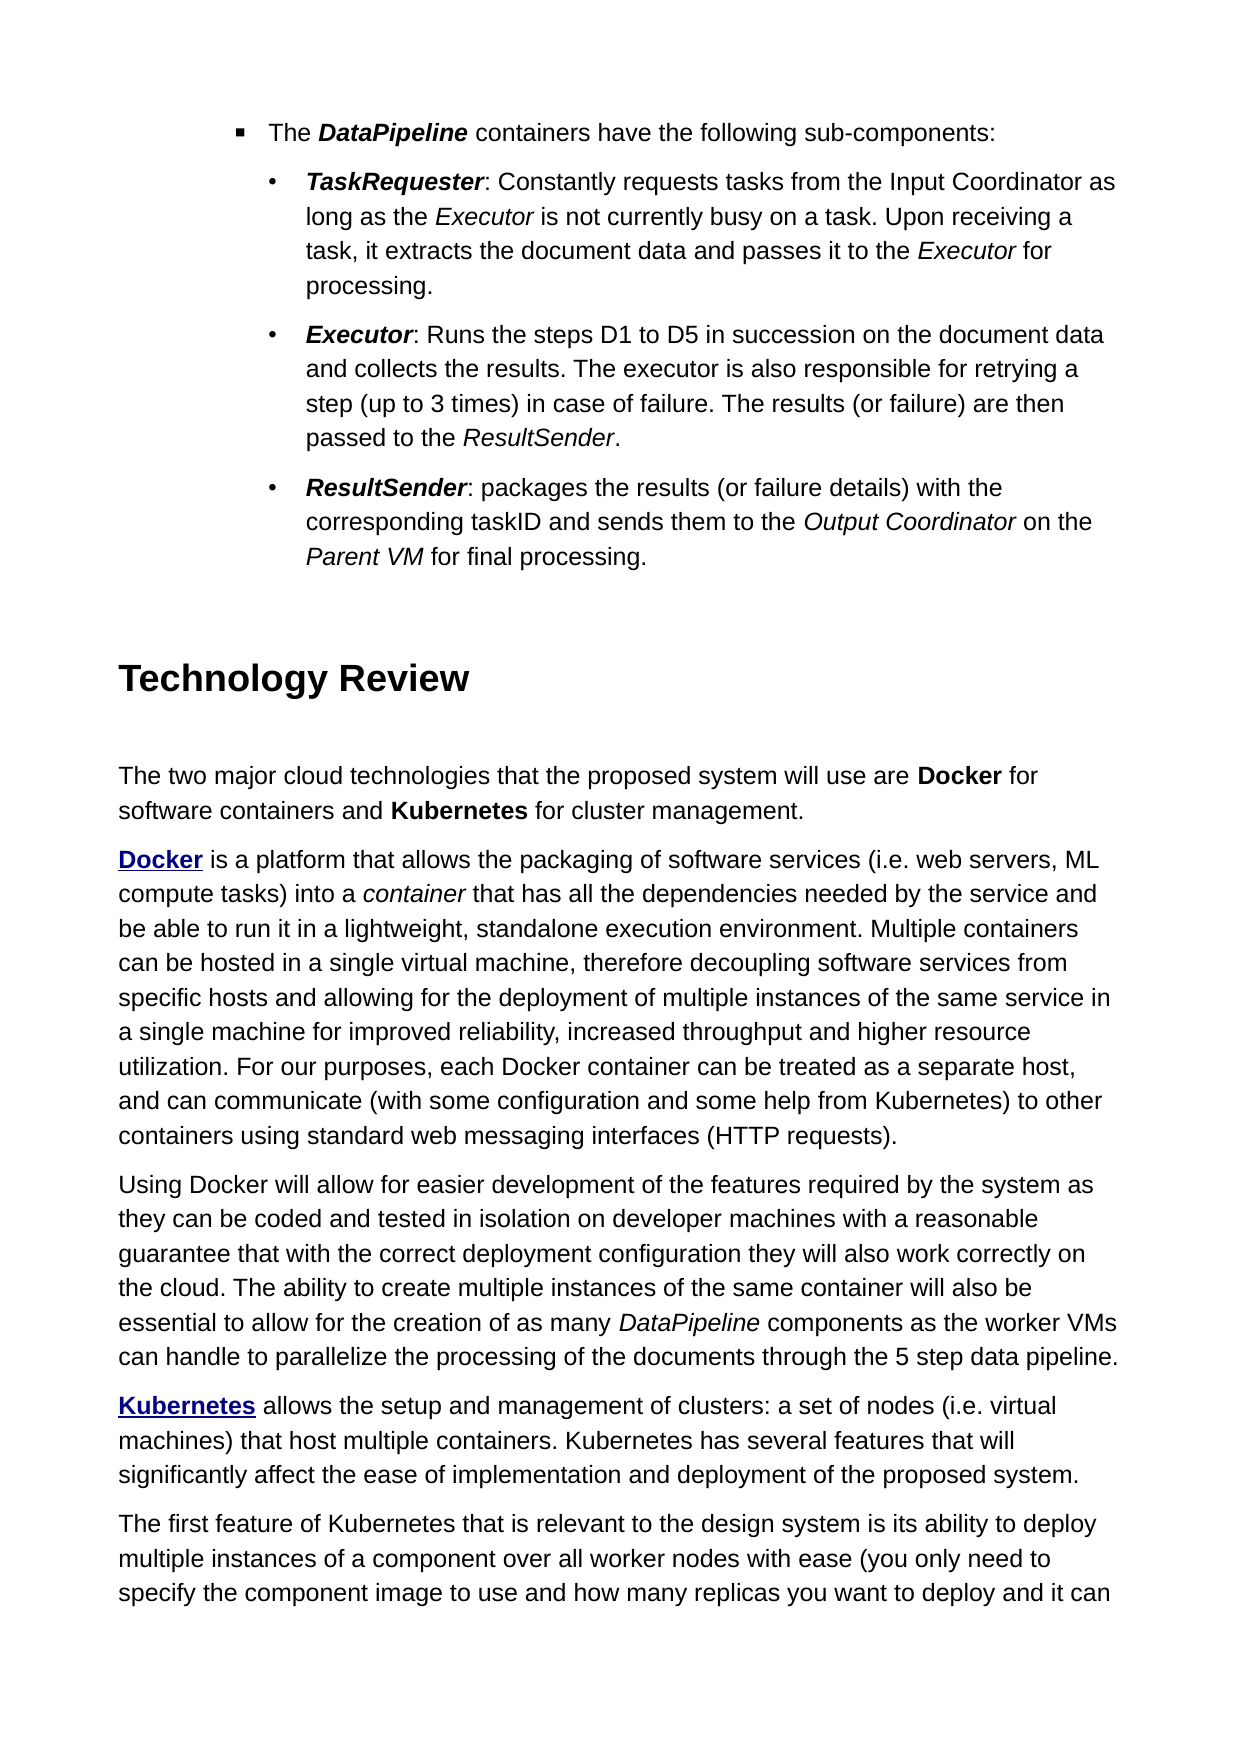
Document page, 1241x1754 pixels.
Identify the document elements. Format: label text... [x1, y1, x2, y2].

list Executor: Runs the steps D1 to D5 in succession on the document data and collects the results. The executor is also responsible for retrying a step (up to 3 times) in case of failure. The results (or failure) are then passed to the ResultSender. [268, 320, 1122, 452]
list ResultSender: packages the results (or failure details) with the corresponding taskID and sends them to the Output Coordinator on the Parent VM for final processing. [268, 472, 1122, 570]
text Docker is a platform that allows the packaging of software services (i.e. web servers, ML compute tasks) into a container that has all the dependencies needed by the service and be able to run it in a lightweight, standalone execution environment. Multiple containers can be hosted in a single virtual machine, therefore decoupling software services from specific hosts and allowing for the deployment of multiple instances of the same service in a single machine for improved reliability, increased throughput and higher resource utilization. For our purposes, each Docker container can be treated as a separate host, and can communicate (with some configuration and some help from Kubernetes) to other containers using standard web messaging interfaces (HTTP requests). [118, 845, 1122, 1149]
text The two major cloud technologies that the proposed system will use are Docker for software containers and Kubernetes for cluster management. [118, 761, 1122, 824]
text Kubernetes allows the setup and management of clusters: a set of nodes (i.e. virtual machines) that host multiple containers. Kubernetes has several features that will significantly affect the ease of implementation and deployment of the proposed system. [118, 1391, 1122, 1489]
text The first feature of Kubernetes that is relevant to the design system is its ability to deploy multiple instances of a component over all worker nodes with ease (you only need to specify the component image to use and how many replicas you want to deploy and it can [118, 1509, 1122, 1607]
list The DataPipeline containers have the following sub-components: [231, 118, 1122, 147]
list TaskRequester: Constantly requests tasks from the Input Coordinator as long as the Executor is not currently busy on a task. Upon receiving a task, it extracts the document data and passes it to the Executor for processing. [268, 167, 1122, 299]
text Using Docker will allow for easier development of the features required by the system as they can be coded and tested in isolation on developer machines with a reasonable guarantee that with the correct deployment configuration they will also work correctly on the cloud. The ability to create multiple instances of the same container will also be essential to allow for the creation of as many DataPipeline components as the worker VMs can handle to parallelize the processing of the documents through the 5 step data pipeline. [118, 1170, 1122, 1371]
subtitle Technology Review [118, 656, 1122, 700]
